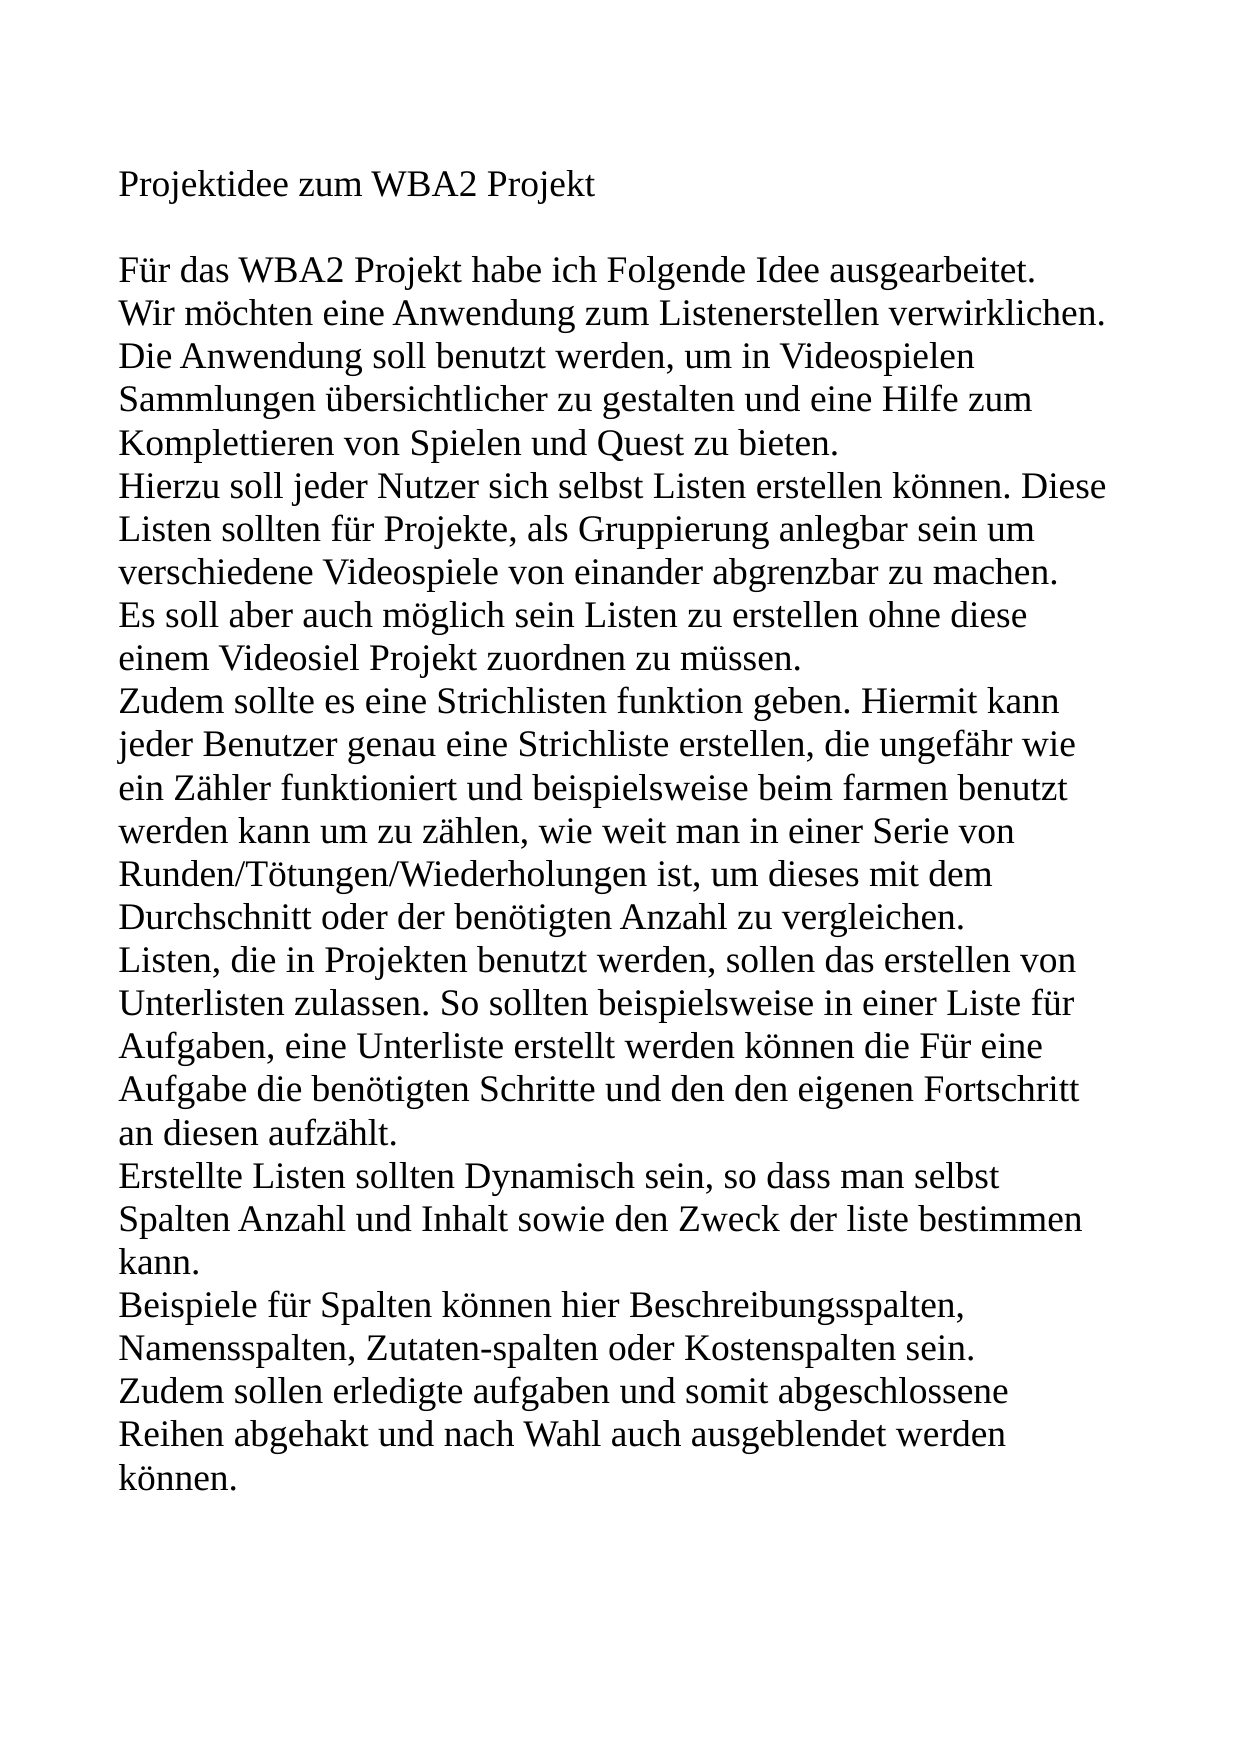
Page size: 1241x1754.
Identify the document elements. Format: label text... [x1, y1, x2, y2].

text Projektidee zum WBA2 Projekt Für das WBA2 Projekt habe ich Folgende Idee ausgearbeitet. Wir möchten eine Anwendung zum Listenerstellen verwirklichen. Die Anwendung soll benutzt werden, um in Videospielen Sammlungen übersichtlicher zu gestalten und eine Hilfe zum Komplettieren von Spielen und Quest zu bieten. Hierzu soll jeder Nutzer sich selbst Listen erstellen können. Diese Listen sollten für Projekte, als Gruppierung anlegbar sein um verschiedene Videospiele von einander abgrenzbar zu machen. Es soll aber auch möglich sein Listen zu erstellen ohne diese einem Videosiel Projekt zuordnen zu müssen. Zudem sollte es eine Strichlisten funktion geben. Hiermit kann jeder Benutzer genau eine Strichliste erstellen, die ungefähr wie ein Zähler funktioniert und beispielsweise beim farmen benutzt werden kann um zu zählen, wie weit man in einer Serie von Runden/Tötungen/Wiederholungen ist, um dieses mit dem Durchschnitt oder der benötigten Anzahl zu vergleichen. Listen, die in Projekten benutzt werden, sollen das erstellen von Unterlisten zulassen. So sollten beispielsweise in einer Liste für Aufgaben, eine Unterliste erstellt werden können die Für eine Aufgabe die benötigten Schritte und den den eigenen Fortschritt an diesen aufzählt. Erstellte Listen sollten Dynamisch sein, so dass man selbst Spalten Anzahl und Inhalt sowie den Zweck der liste bestimmen kann. Beispiele für Spalten können hier Beschreibungsspalten, Namensspalten, Zutaten-spalten oder Kostenspalten sein. Zudem sollen erledigte aufgaben und somit abgeschlossene Reihen abgehakt und nach Wahl auch ausgeblendet werden können. [118, 161, 1122, 1627]
